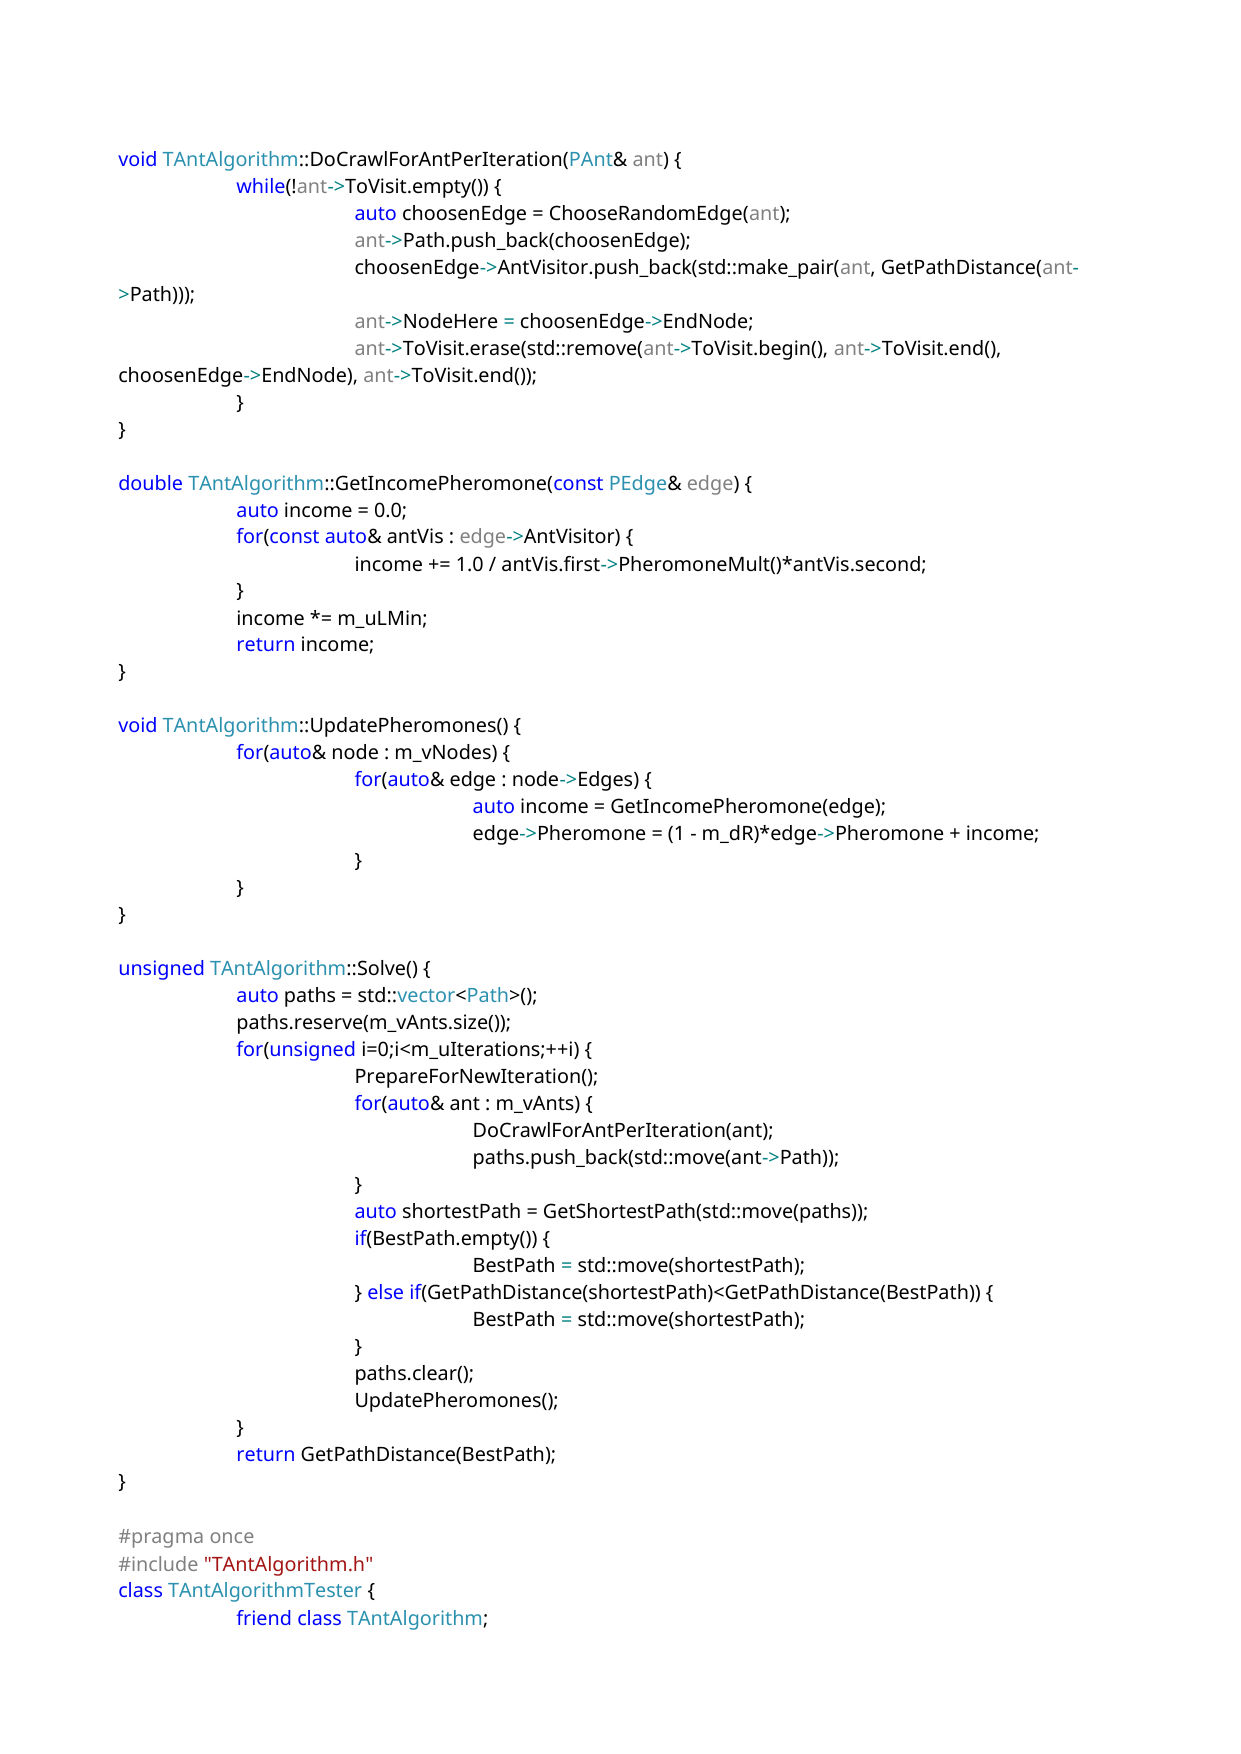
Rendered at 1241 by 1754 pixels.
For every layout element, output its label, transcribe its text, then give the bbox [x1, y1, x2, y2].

text auto paths = std::vector<Path>(); [118, 981, 1122, 1008]
text paths.push_back(std::move(ant->Path)); [118, 1143, 1122, 1170]
text BestPath = std::move(shortestPath); [118, 1251, 1122, 1278]
text auto income = 0.0; [118, 496, 1122, 523]
text while(!ant->ToVisit.empty()) { [118, 172, 1122, 199]
text } [118, 577, 1122, 604]
text income *= m_uLMin; [118, 604, 1122, 631]
text choosenEdge->AntVisitor.push_back(std::make_pair(ant, GetPathDistance(ant->Path))); [118, 253, 1122, 307]
text return GetPathDistance(BestPath); [118, 1440, 1122, 1467]
text paths.clear(); [118, 1359, 1122, 1386]
text ant->NodeHere = choosenEdge->EndNode; [118, 307, 1122, 334]
text auto income = GetIncomePheromone(edge); [118, 793, 1122, 819]
text void TAntAlgorithm::DoCrawlForAntPerIteration(PAnt& ant) { [118, 145, 1122, 172]
text friend class TAntAlgorithm; [118, 1604, 1122, 1631]
text double TAntAlgorithm::GetIncomePheromone(const PEdge& edge) { [118, 469, 1122, 496]
text } [118, 1467, 1122, 1494]
text } else if(GetPathDistance(shortestPath)<GetPathDistance(BestPath)) { [118, 1278, 1122, 1305]
text #pragma once [118, 1523, 1122, 1550]
text } [118, 1332, 1122, 1359]
text DoCrawlForAntPerIteration(ant); [118, 1116, 1122, 1143]
text } [118, 388, 1122, 415]
text for(const auto& antVis : edge->AntVisitor) { [118, 523, 1122, 550]
text for(auto& edge : node->Edges) { [118, 766, 1122, 793]
text income += 1.0 / antVis.first->PheromoneMult()*antVis.second; [118, 550, 1122, 577]
text if(BestPath.empty()) { [118, 1224, 1122, 1251]
text edge->Pheromone = (1 - m_dR)*edge->Pheromone + income; [118, 819, 1122, 847]
text } [118, 1413, 1122, 1440]
text for(auto& ant : m_vAnts) { [118, 1089, 1122, 1116]
text class TAntAlgorithmTester { [118, 1577, 1122, 1604]
text for(auto& node : m_vNodes) { [118, 739, 1122, 766]
text UpdatePheromones(); [118, 1386, 1122, 1413]
text void TAntAlgorithm::UpdatePheromones() { [118, 712, 1122, 739]
text auto choosenEdge = ChooseRandomEdge(ant); [118, 199, 1122, 226]
text } [118, 658, 1122, 685]
text ant->Path.push_back(choosenEdge); [118, 226, 1122, 253]
text paths.reserve(m_vAnts.size()); [118, 1008, 1122, 1035]
text return income; [118, 631, 1122, 658]
text #include "TAntAlgorithm.h" [118, 1550, 1122, 1577]
text unsigned TAntAlgorithm::Solve() { [118, 954, 1122, 981]
text for(unsigned i=0;i<m_uIterations;++i) { [118, 1035, 1122, 1062]
text } [118, 1170, 1122, 1197]
text PrepareForNewIteration(); [118, 1062, 1122, 1089]
text } [118, 847, 1122, 873]
text BestPath = std::move(shortestPath); [118, 1305, 1122, 1332]
text auto shortestPath = GetShortestPath(std::move(paths)); [118, 1197, 1122, 1224]
text } [118, 873, 1122, 901]
text } [118, 415, 1122, 442]
text ant->ToVisit.erase(std::remove(ant->ToVisit.begin(), ant->ToVisit.end(), choosenEdge->EndNode), ant->ToVisit.end()); [118, 334, 1122, 388]
text } [118, 901, 1122, 927]
